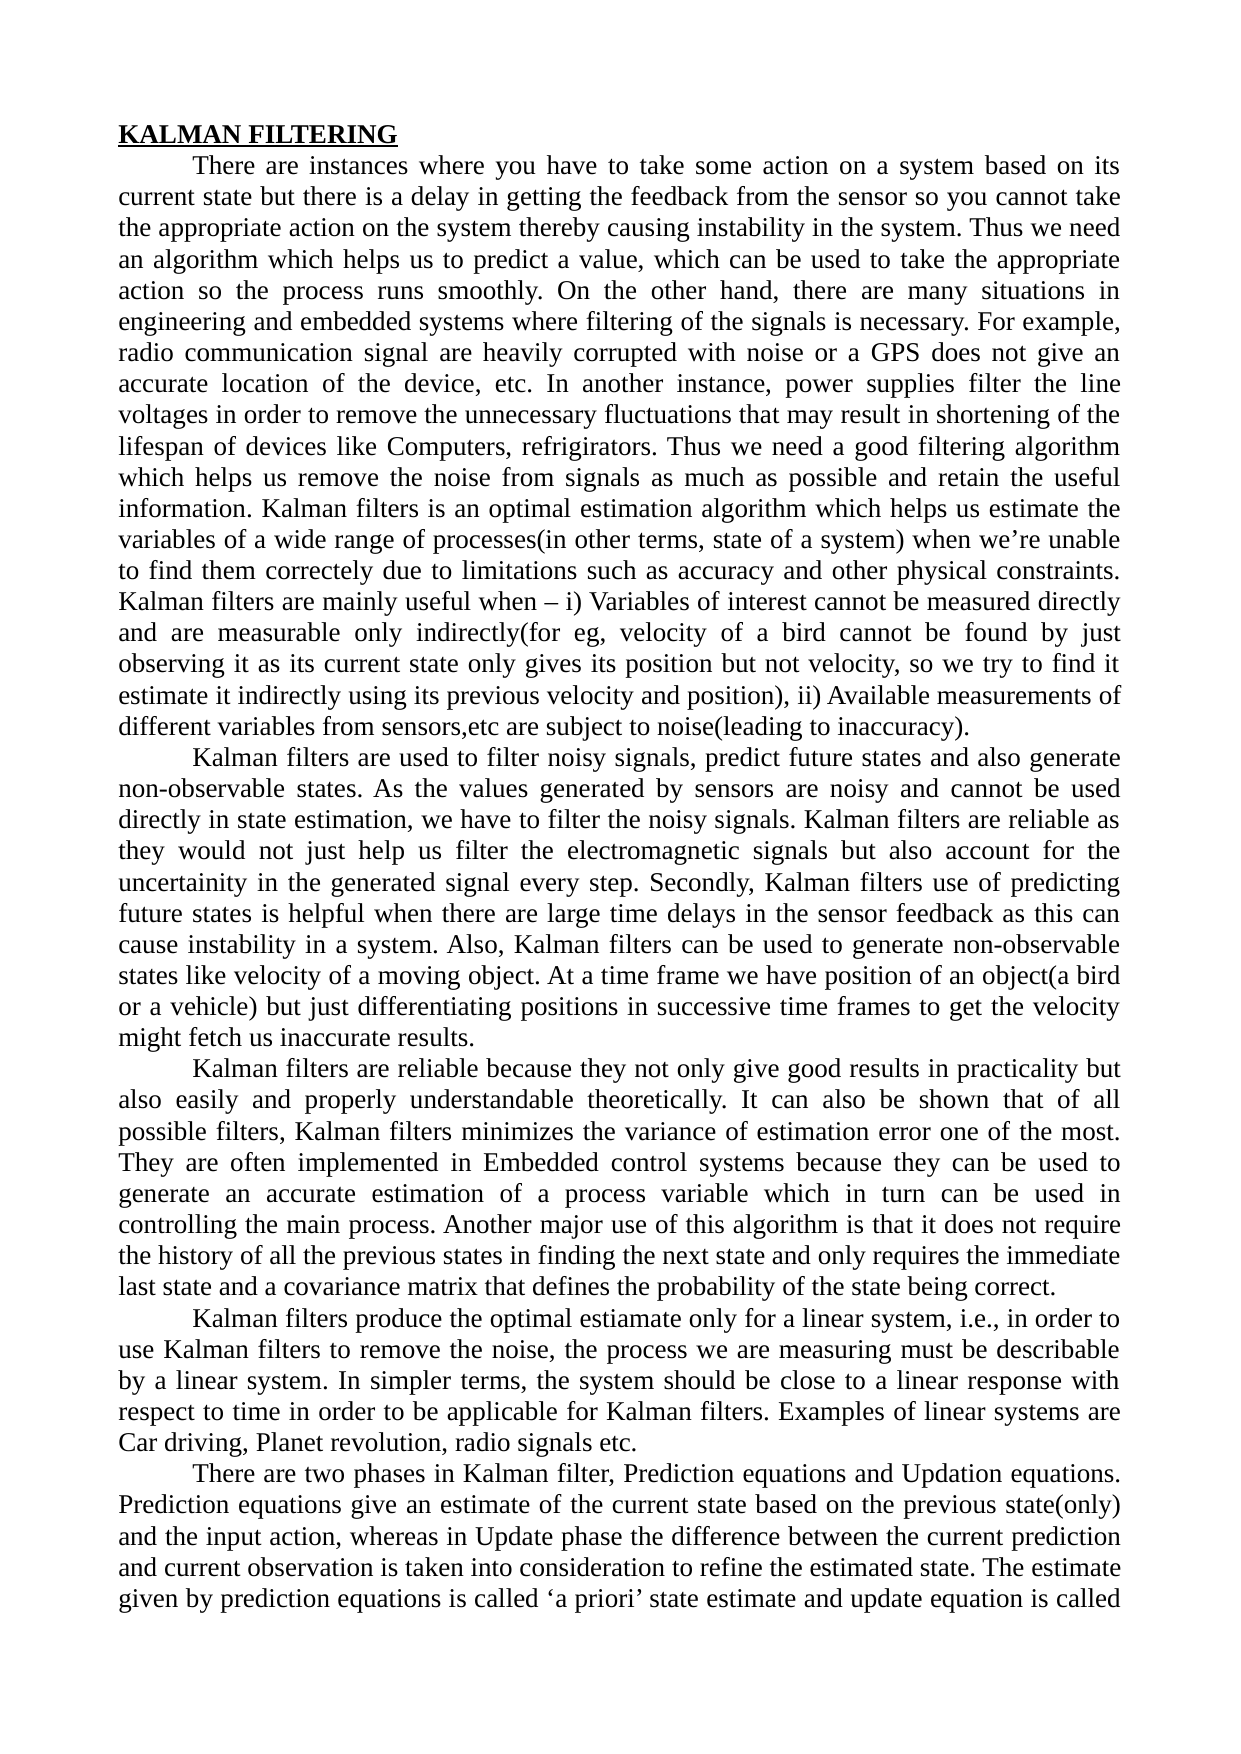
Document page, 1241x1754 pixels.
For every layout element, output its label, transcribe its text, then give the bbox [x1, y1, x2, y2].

text There are instances where you have to take some action on a system based on its current state but there is a delay in getting the feedback from the sensor so you cannot take the appropriate action on the system thereby causing instability in the system. Thus we need an algorithm which helps us to predict a value, which can be used to take the appropriate action so the process runs smoothly. On the other hand, there are many situations in engineering and embedded systems where filtering of the signals is necessary. For example, radio communication signal are heavily corrupted with noise or a GPS does not give an accurate location of the device, etc. In another instance, power supplies filter the line voltages in order to remove the unnecessary fluctuations that may result in shortening of the lifespan of devices like Computers, refrigirators. Thus we need a good filtering algorithm which helps us remove the noise from signals as much as possible and retain the useful information. Kalman filters is an optimal estimation algorithm which helps us estimate the variables of a wide range of processes(in other terms, state of a system) when we’re unable to find them correctely due to limitations such as accuracy and other physical constraints. Kalman filters are mainly useful when – i) Variables of interest cannot be measured directly and are measurable only indirectly(for eg, velocity of a bird cannot be found by just observing it as its current state only gives its position but not velocity, so we try to find it estimate it indirectly using its previous velocity and position), ii) Available measurements of different variables from sensors,etc are subject to noise(leading to inaccuracy). [118, 149, 1122, 741]
text Kalman filters are used to filter noisy signals, predict future states and also generate non-observable states. As the values generated by sensors are noisy and cannot be used directly in state estimation, we have to filter the noisy signals. Kalman filters are reliable as they would not just help us filter the electromagnetic signals but also account for the uncertainity in the generated signal every step. Secondly, Kalman filters use of predicting future states is helpful when there are large time delays in the sensor feedback as this can cause instability in a system. Also, Kalman filters can be used to generate non-observable states like velocity of a moving object. At a time frame we have position of an object(a bird or a vehicle) but just differentiating positions in successive time frames to get the velocity might fetch us inaccurate results. [118, 741, 1122, 1052]
text Kalman filters are reliable because they not only give good results in practicality but also easily and properly understandable theoretically. It can also be shown that of all possible filters, Kalman filters minimizes the variance of estimation error one of the most. They are often implemented in Embedded control systems because they can be used to generate an accurate estimation of a process variable which in turn can be used in controlling the main process. Another major use of this algorithm is that it does not require the history of all the previous states in finding the next state and only requires the immediate last state and a covariance matrix that defines the probability of the state being correct. [118, 1052, 1122, 1302]
text KALMAN FILTERING [118, 118, 1122, 149]
text There are two phases in Kalman filter, Prediction equations and Updation equations. Prediction equations give an estimate of the current state based on the previous state(only) and the input action, whereas in Update phase the difference between the current prediction and current observation is taken into consideration to refine the estimated state. The estimate given by prediction equations is called ‘a priori’ state estimate and update equation is called [118, 1457, 1122, 1613]
text Kalman filters produce the optimal estiamate only for a linear system, i.e., in order to use Kalman filters to remove the noise, the process we are measuring must be describable by a linear system. In simpler terms, the system should be close to a linear response with respect to time in order to be applicable for Kalman filters. Examples of linear systems are Car driving, Planet revolution, radio signals etc. [118, 1302, 1122, 1457]
